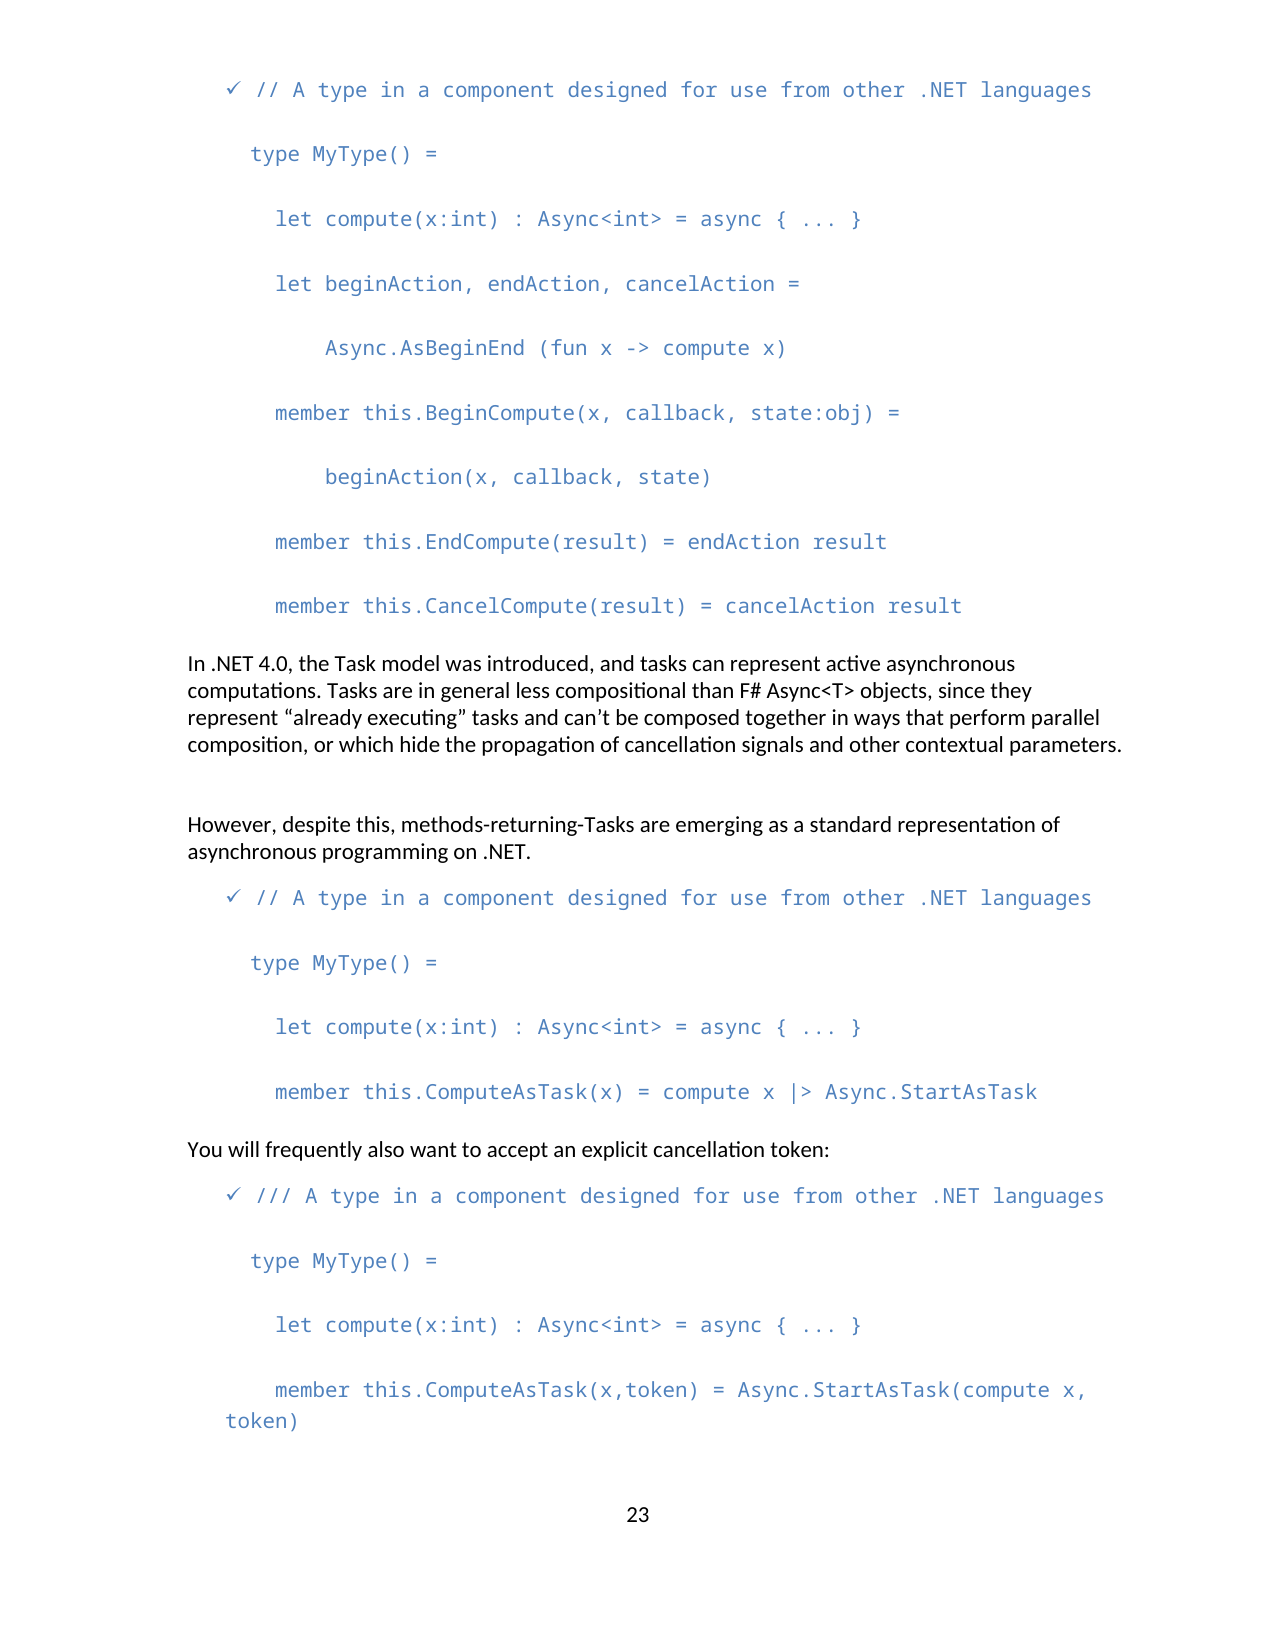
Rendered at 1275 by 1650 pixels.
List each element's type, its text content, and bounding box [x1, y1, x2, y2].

text let compute(x:int) : Async<int> = async { ... } [225, 1012, 1125, 1041]
text member this.BeginCompute(x, callback, state:obj) = [225, 398, 1125, 426]
text In .NET 4.0, the Task model was introduced, and tasks can represent active asynchronous computations. Tasks are in general less compositional than F# Async<T> objects, since they represent “already executing” tasks and can’t be composed together in ways that perform parallel composition, or which hide the propagation of cancellation signals and other contextual parameters. [187, 650, 1125, 758]
text  /// A type in a component designed for use from other .NET languages [225, 1181, 1125, 1210]
text  // A type in a component designed for use from other .NET languages [225, 75, 1125, 103]
text type MyType() = [225, 948, 1125, 976]
text member this.ComputeAsTask(x) = compute x |> Async.StartAsTask [225, 1077, 1125, 1106]
text beginAction(x, callback, state) [225, 462, 1125, 491]
text member this.CancelCompute(result) = cancelAction result [225, 592, 1125, 620]
text member this.EndCompute(result) = endAction result [225, 527, 1125, 556]
text  // A type in a component designed for use from other .NET languages [225, 883, 1125, 912]
text Async.AsBeginEnd (fun x -> compute x) [225, 333, 1125, 362]
text let compute(x:int) : Async<int> = async { ... } [225, 1310, 1125, 1339]
text type MyType() = [225, 1246, 1125, 1274]
text let compute(x:int) : Async<int> = async { ... } [225, 204, 1125, 233]
text type MyType() = [225, 139, 1125, 168]
text let beginAction, endAction, cancelAction = [225, 269, 1125, 297]
text You will frequently also want to accept an explicit cancellation token: [187, 1135, 1125, 1162]
text However, despite this, methods-returning-Tasks are emerging as a standard representation of asynchronous programming on .NET. [187, 810, 1125, 864]
text member this.ComputeAsTask(x,token) = Async.StartAsTask(compute x, token) [225, 1375, 1125, 1435]
